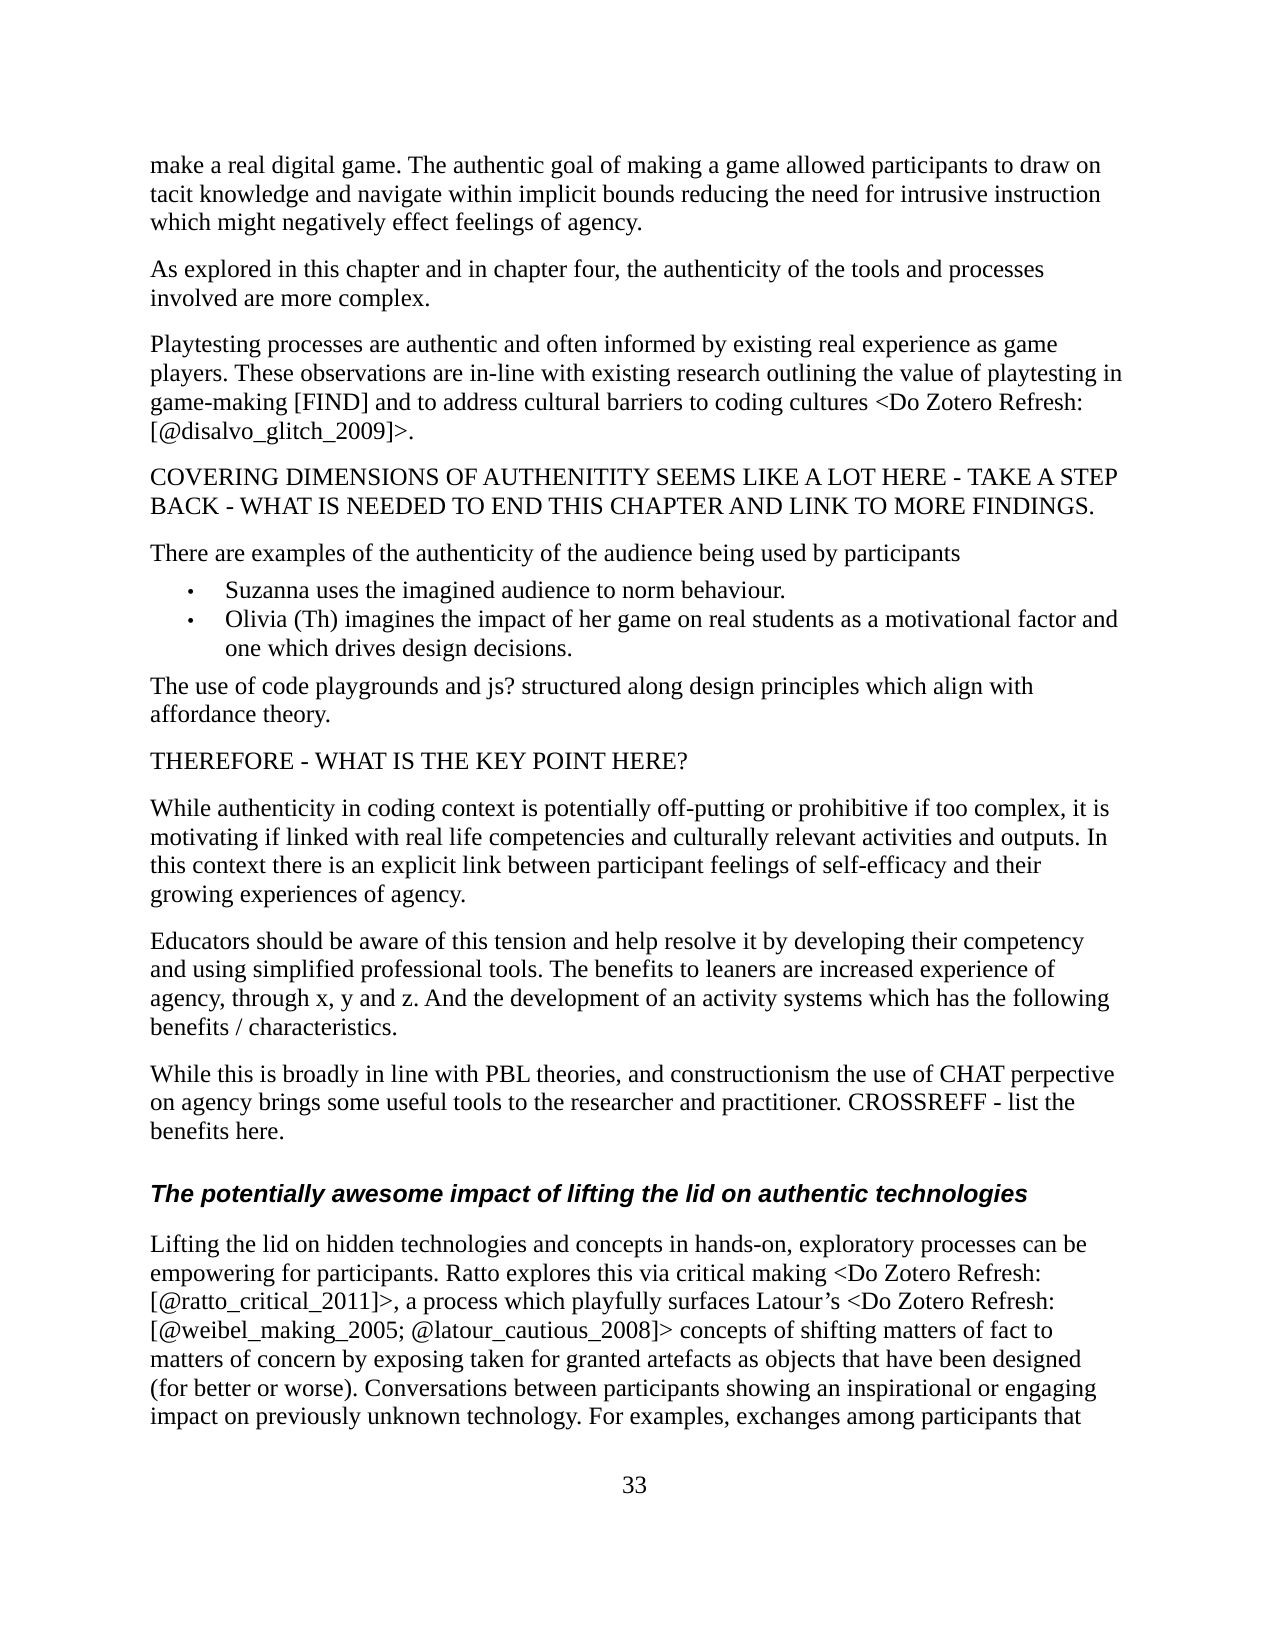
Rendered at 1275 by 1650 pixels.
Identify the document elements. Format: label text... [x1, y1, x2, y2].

text Playtesting processes are authentic and often informed by existing real experience as game players. These observations are in-line with existing research outlining the value of playtesting in game-making [FIND] and to address cultural barriers to coding cultures <Do Zotero Refresh: [@disalvo_glitch_2009]>. [150, 329, 1125, 444]
text Educators should be aware of this tension and help resolve it by developing their competency and using simplified professional tools. The benefits to leaners are increased experience of agency, through x, y and z. And the development of an activity systems which has the following benefits / characteristics. [150, 926, 1125, 1041]
text make a real digital game. The authentic goal of making a game allowed participants to draw on tacit knowledge and navigate within implicit bounds reducing the need for intrusive instruction which might negatively effect feelings of agency. [150, 150, 1125, 236]
subtitle The potentially awesome impact of lifting the lid on authentic technologies [150, 1179, 1125, 1207]
text Lifting the lid on hidden technologies and concepts in hands-on, exploratory processes can be empowering for participants. Ratto explores this via critical making <Do Zotero Refresh: [@ratto_critical_2011]>, a process which playfully surfaces Latour’s <Do Zotero Refresh: [@weibel_making_2005; @latour_cautious_2008]> concepts of shifting matters of fact to matters of concern by exposing taken for granted artefacts as objects that have been designed (for better or worse). Conversations between participants showing an inspirational or engaging impact on previously unknown technology. For examples, exchanges among participants that [150, 1229, 1125, 1430]
text COVERING DIMENSIONS OF AUTHENITITY SEEMS LIKE A LOT HERE - TAKE A STEP BACK - WHAT IS NEEDED TO END THIS CHAPTER AND LINK TO MORE FINDINGS. [150, 462, 1125, 520]
text As explored in this chapter and in chapter four, the authenticity of the tools and processes involved are more complex. [150, 254, 1125, 312]
text While this is broadly in line with PBL theories, and constructionism the use of CHAT perpective on agency brings some useful tools to the researcher and practitioner. CROSSREFF - list the benefits here. [150, 1059, 1125, 1145]
text THEREFORE - WHAT IS THE KEY POINT HERE? [150, 746, 1125, 775]
list Olivia (Th) imagines the impact of her game on real students as a motivational factor and one which drives design decisions. [187, 604, 1125, 662]
text The use of code playgrounds and js? structured along design principles which align with affordance theory. [150, 671, 1125, 728]
text While authenticity in coding context is potentially off-putting or prohibitive if too complex, it is motivating if linked with real life competencies and culturally relevant activities and outputs. In this context there is an explicit link between participant feelings of self-efficacy and their growing experiences of agency. [150, 793, 1125, 908]
list Suzanna uses the imagined audience to norm behaviour. [187, 576, 1125, 604]
text There are examples of the authenticity of the audience being used by participants [150, 538, 1125, 567]
